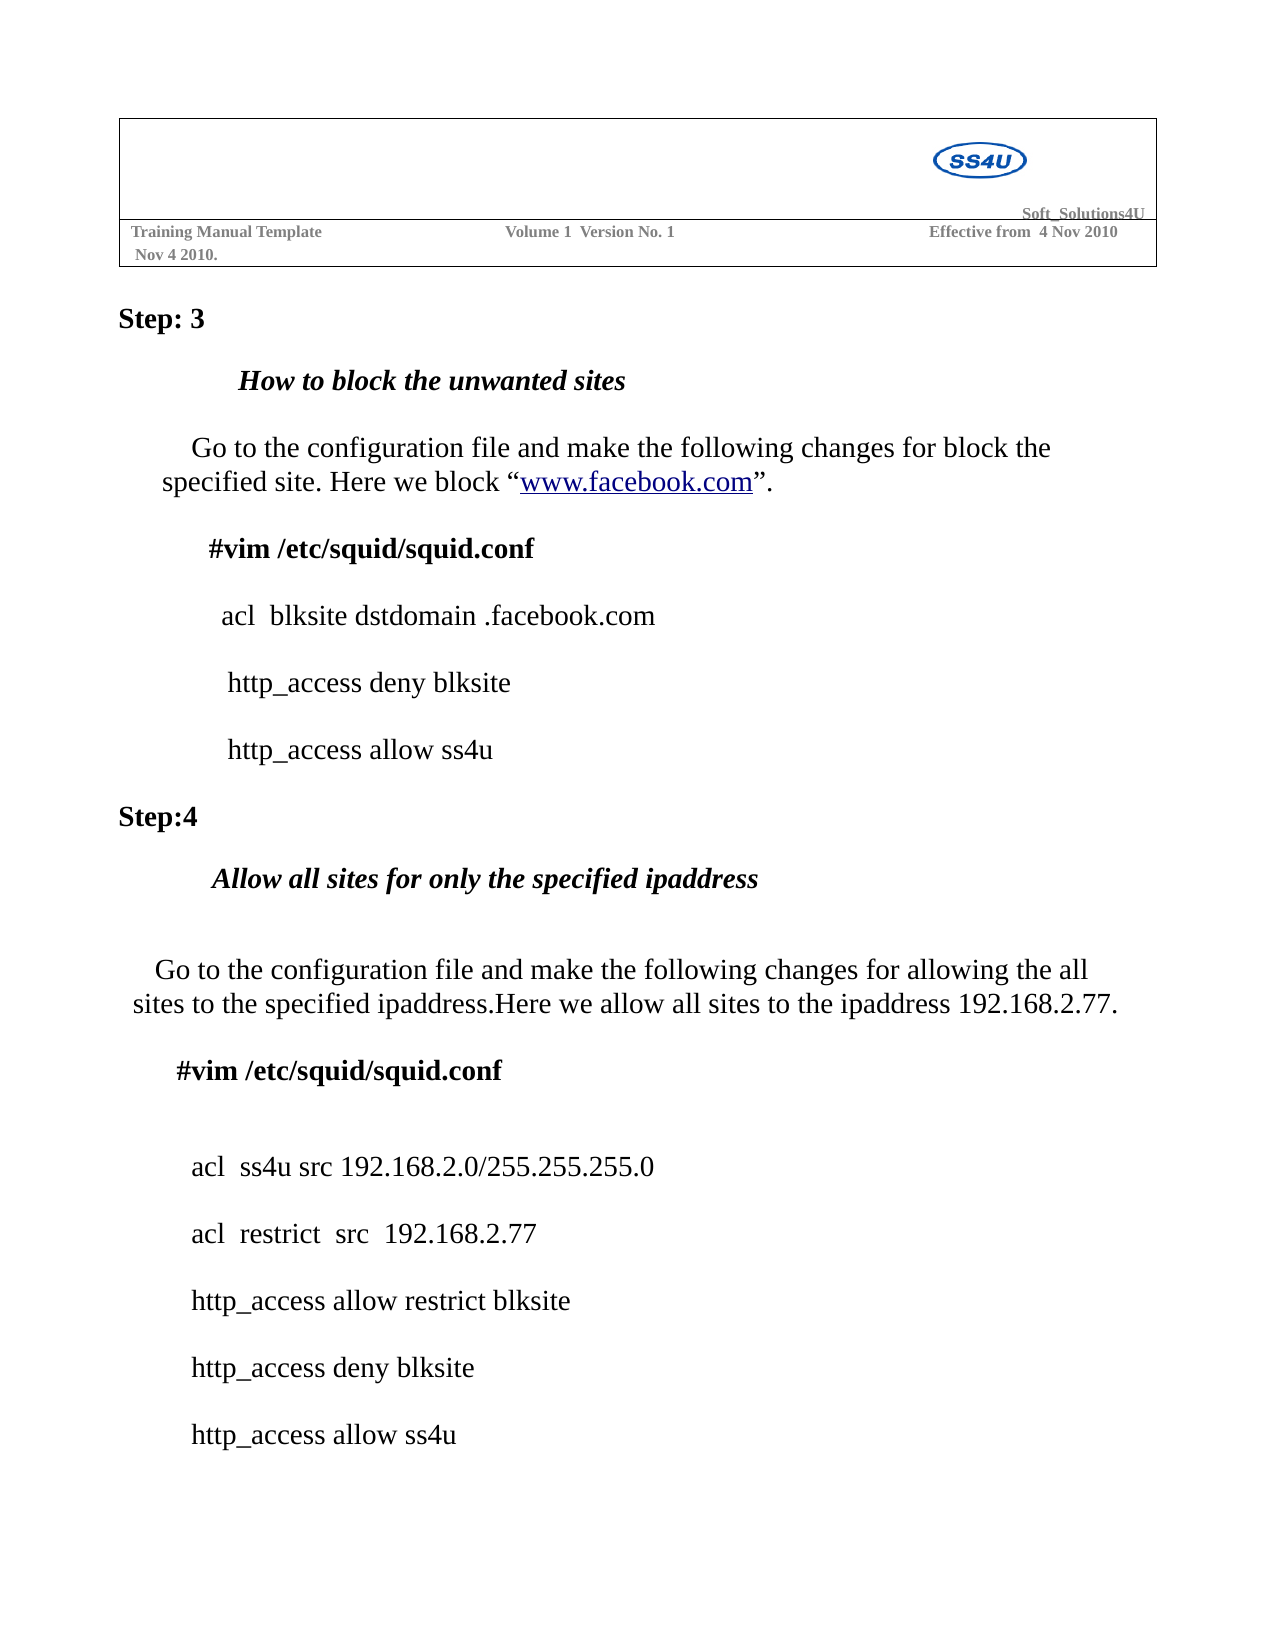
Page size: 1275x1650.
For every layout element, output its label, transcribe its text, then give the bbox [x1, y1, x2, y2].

text #vim /etc/squid/squid.conf [118, 1053, 1157, 1087]
text Go to the configuration file and make the following changes for allowing the all [118, 952, 1157, 986]
text Allow all sites for only the specified ipaddress [118, 861, 1157, 895]
text specified site. Here we block “www.facebook.com”. [118, 464, 1157, 497]
table_header Soft_Solutions4U Quality System Procedure [120, 119, 1156, 218]
text acl blksite dstdomain .facebook.com [118, 598, 1157, 631]
text http_access deny blksite [118, 665, 1157, 698]
text http_access allow ss4u [118, 1417, 1157, 1451]
text Go to the configuration file and make the following changes for block the [118, 430, 1157, 464]
text http_access allow restrict blksite [118, 1283, 1157, 1317]
text http_access allow ss4u [118, 732, 1157, 766]
picture [924, 140, 1117, 179]
text Step: 3 [118, 301, 1157, 334]
table_cell Training Manual Template Volume 1 Version No. 1 Effective from 4 Nov 2010 Nov 4 2010. [120, 220, 1156, 266]
text http_access deny blksite [118, 1350, 1157, 1384]
text Step:4 [118, 799, 1157, 833]
text acl ss4u src 192.168.2.0/255.255.255.0 [118, 1149, 1157, 1182]
text #vim /etc/squid/squid.conf [118, 531, 1157, 564]
text acl restrict src 192.168.2.77 [118, 1216, 1157, 1249]
text How to block the unwanted sites [118, 363, 1157, 397]
text sites to the specified ipaddress.Here we allow all sites to the ipaddress 192.168.2.77. [118, 986, 1157, 1019]
